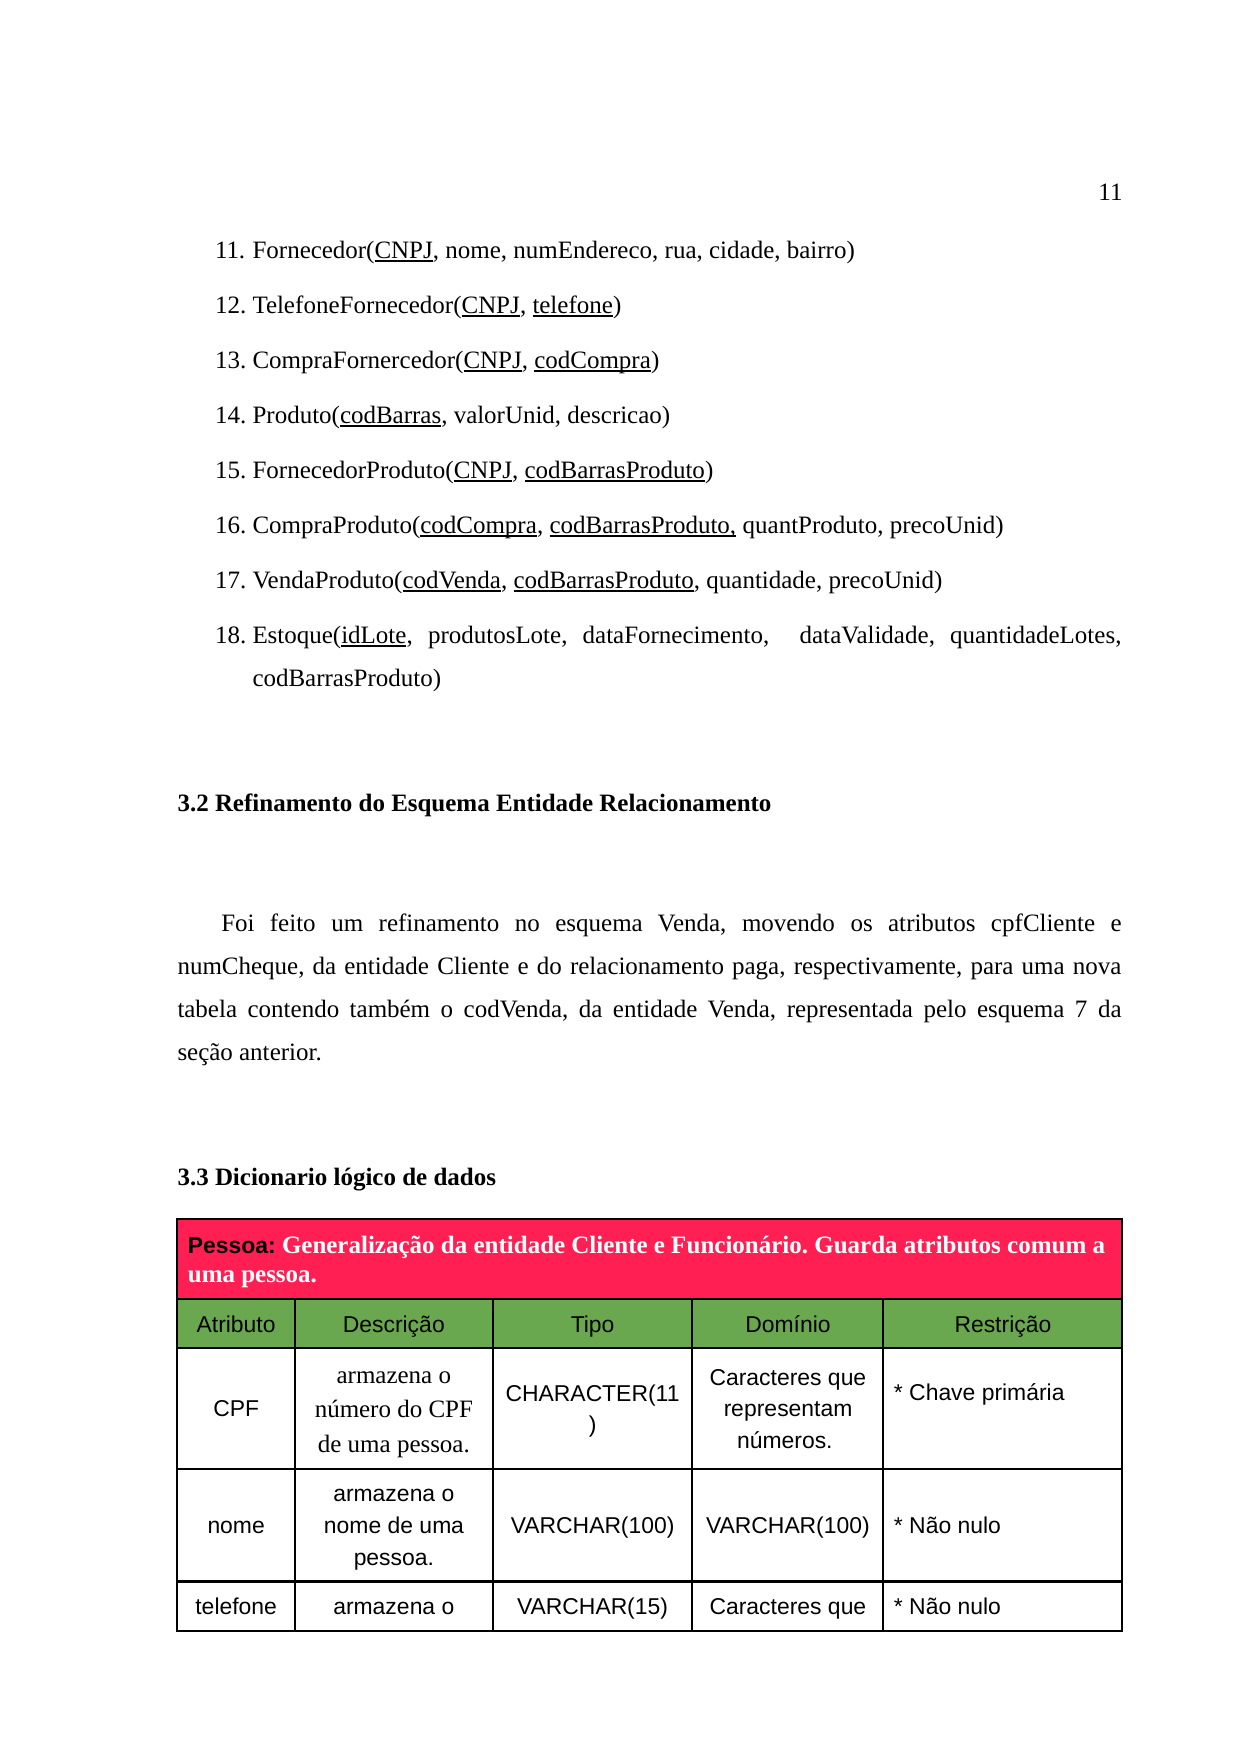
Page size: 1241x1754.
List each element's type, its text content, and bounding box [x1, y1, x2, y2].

table_cell Atributo [178, 1300, 294, 1347]
list FornecedorProduto(CNPJ, codBarrasProduto) [215, 455, 1122, 484]
table_cell * Não nulo [884, 1583, 1121, 1629]
list Produto(codBarras, valorUnid, descricao) [215, 400, 1122, 429]
table_cell CPF [178, 1349, 294, 1468]
table_cell Domínio [693, 1300, 882, 1347]
subtitle 3.2 Refinamento do Esquema Entidade Relacionamento [177, 788, 1122, 817]
subtitle 3.3 Dicionario lógico de dados [177, 1162, 1122, 1191]
table_cell telefone [178, 1583, 294, 1629]
list Fornecedor(CNPJ, nome, numEndereco, rua, cidade, bairro) [215, 235, 1122, 264]
table_cell Caracteres que [693, 1583, 882, 1629]
list Estoque(idLote, produtosLote, dataFornecimento, dataValidade, quantidadeLotes, codBarrasProduto) [215, 620, 1122, 692]
table_cell * Chave primária [884, 1349, 1121, 1468]
table_cell * Não nulo [884, 1470, 1121, 1580]
text Foi feito um refinamento no esquema Venda, movendo os atributos cpfCliente e numCheque, da entidade Cliente e do relacionamento paga, respectivamente, para uma nova tabela contendo também o codVenda, da entidade Venda, representada pelo esquema 7 da seção anterior. [177, 908, 1122, 1066]
table_cell Restrição [884, 1300, 1121, 1347]
table_cell VARCHAR(100) [494, 1470, 691, 1580]
table_cell Caracteres que representam números. [693, 1349, 882, 1468]
table_cell CHARACTER(11) [494, 1349, 691, 1468]
table_cell armazena o [296, 1583, 492, 1629]
table_cell Tipo [494, 1300, 691, 1347]
table_cell VARCHAR(100) [693, 1470, 882, 1580]
table_cell VARCHAR(15) [494, 1583, 691, 1629]
list VendaProduto(codVenda, codBarrasProduto, quantidade, precoUnid) [215, 565, 1122, 594]
list CompraProduto(codCompra, codBarrasProduto, quantProduto, precoUnid) [215, 510, 1122, 539]
list CompraFornercedor(CNPJ, codCompra) [215, 345, 1122, 374]
table_cell armazena o nome de uma pessoa. [296, 1470, 492, 1580]
table_cell armazena o número do CPF de uma pessoa. [296, 1349, 492, 1468]
table_header Pessoa: Generalização da entidade Cliente e Funcionário. Guarda atributos comum a uma pessoa. [178, 1220, 1121, 1298]
table_cell nome [178, 1470, 294, 1580]
table_cell Descrição [296, 1300, 492, 1347]
list TelefoneFornecedor(CNPJ, telefone) [215, 290, 1122, 319]
